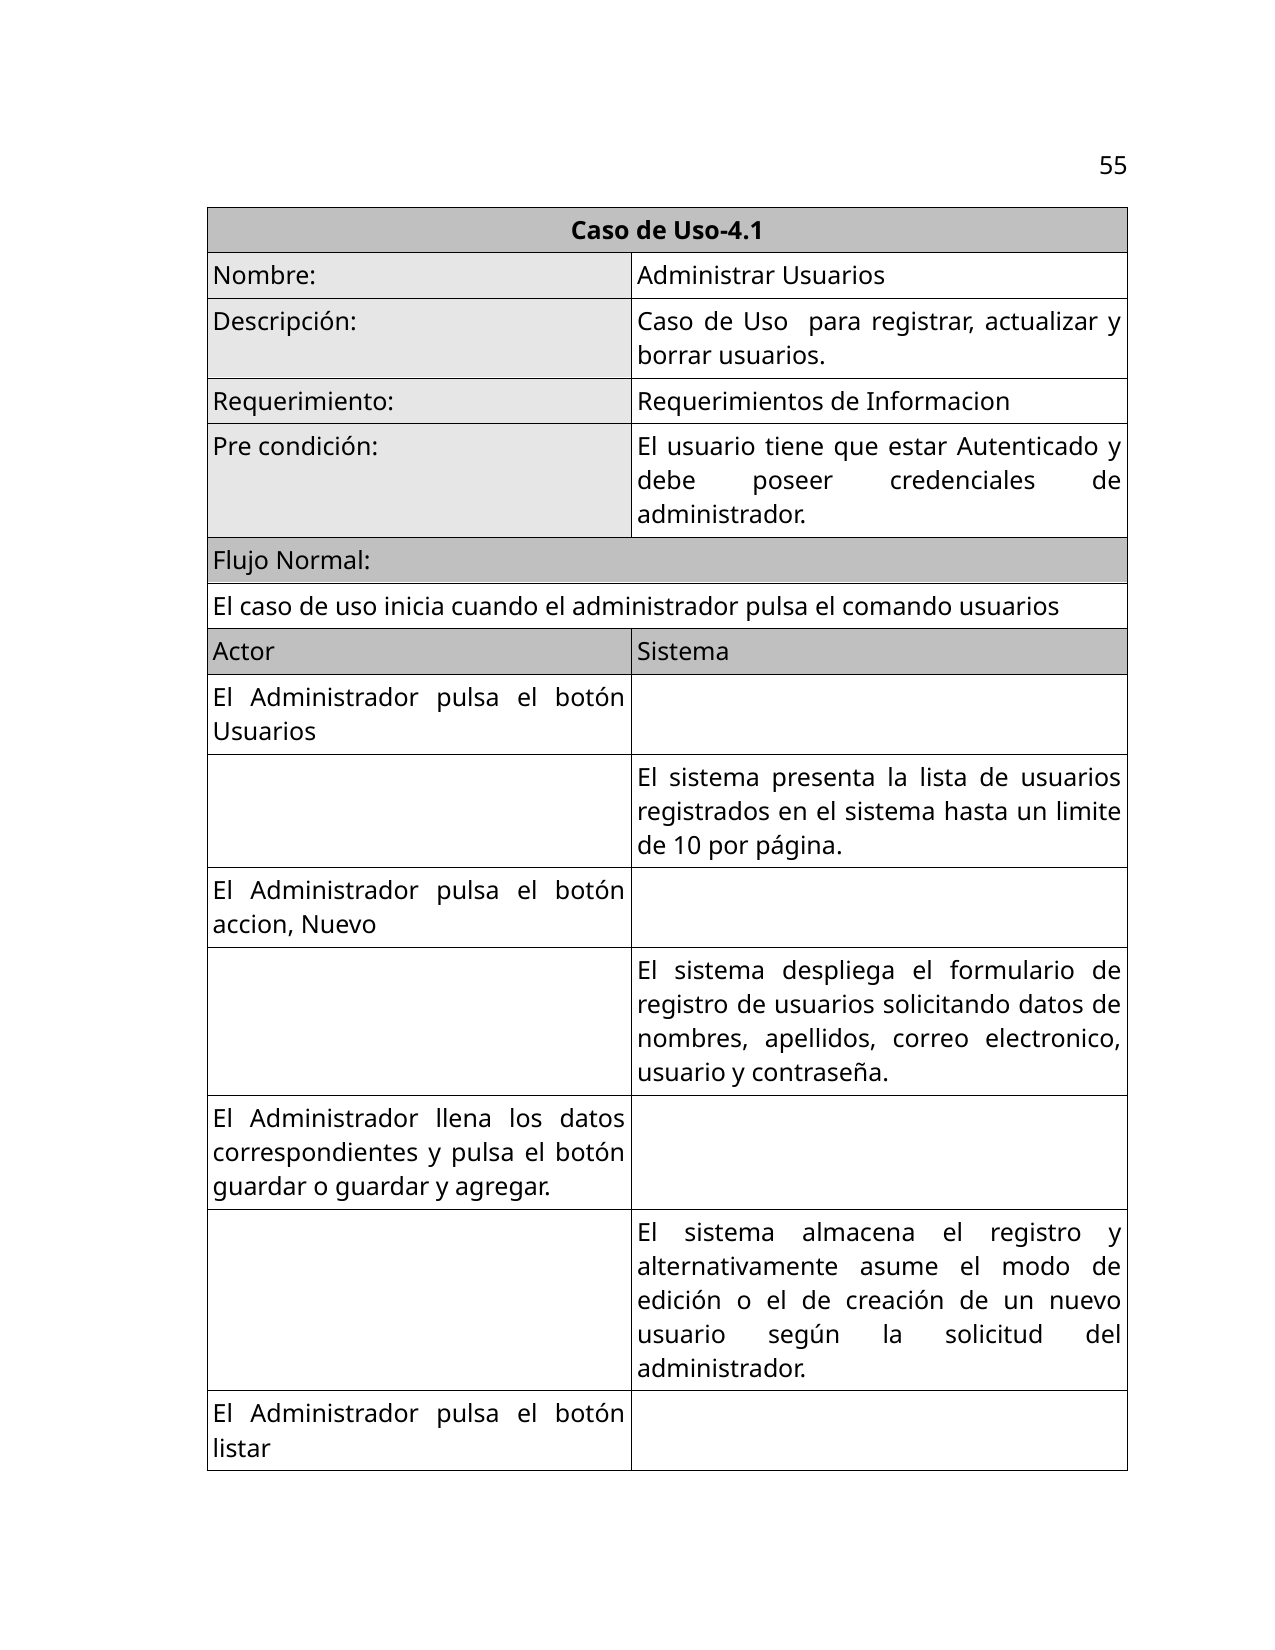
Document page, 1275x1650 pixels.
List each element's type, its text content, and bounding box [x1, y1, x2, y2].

table_cell [632, 1391, 1127, 1470]
table_cell El Administrador pulsa el botón accion, Nuevo [208, 868, 631, 947]
table_cell El sistema almacena el registro y alternativamente asume el modo de edición o el de creación de un nuevo usuario según la solicitud del administrador. [632, 1210, 1127, 1390]
table_cell Administrar Usuarios [632, 253, 1127, 298]
table_cell El sistema presenta la lista de usuarios registrados en el sistema hasta un limite de 10 por página. [632, 755, 1127, 867]
table_cell [208, 1210, 631, 1390]
table_cell [208, 755, 631, 867]
table_cell Requerimientos de Informacion [632, 379, 1127, 423]
table_cell [208, 948, 631, 1095]
table_cell Descripción: [208, 299, 631, 377]
table_cell Sistema [632, 629, 1127, 674]
table_cell El caso de uso inicia cuando el administrador pulsa el comando usuarios [208, 584, 1127, 628]
table_cell Requerimiento: [208, 379, 631, 423]
table_cell El Administrador pulsa el botón listar [208, 1391, 631, 1470]
table_cell El Administrador pulsa el botón Usuarios [208, 675, 631, 753]
table_cell El sistema despliega el formulario de registro de usuarios solicitando datos de nombres, apellidos, correo electronico, usuario y contraseña. [632, 948, 1127, 1095]
table_cell Pre condición: [208, 424, 631, 537]
table_cell El Administrador llena los datos correspondientes y pulsa el botón guardar o guardar y agregar. [208, 1096, 631, 1208]
table_cell Actor [208, 629, 631, 674]
table_cell [632, 1096, 1127, 1208]
table_cell Caso de Uso para registrar, actualizar y borrar usuarios. [632, 299, 1127, 377]
table_cell Flujo Normal: [208, 538, 1127, 582]
table_header Caso de Uso-4.1 [208, 208, 1127, 252]
table_cell [632, 675, 1127, 753]
table_cell El usuario tiene que estar Autenticado y debe poseer credenciales de administrador. [632, 424, 1127, 537]
table_cell [632, 868, 1127, 947]
table_cell Nombre: [208, 253, 631, 298]
